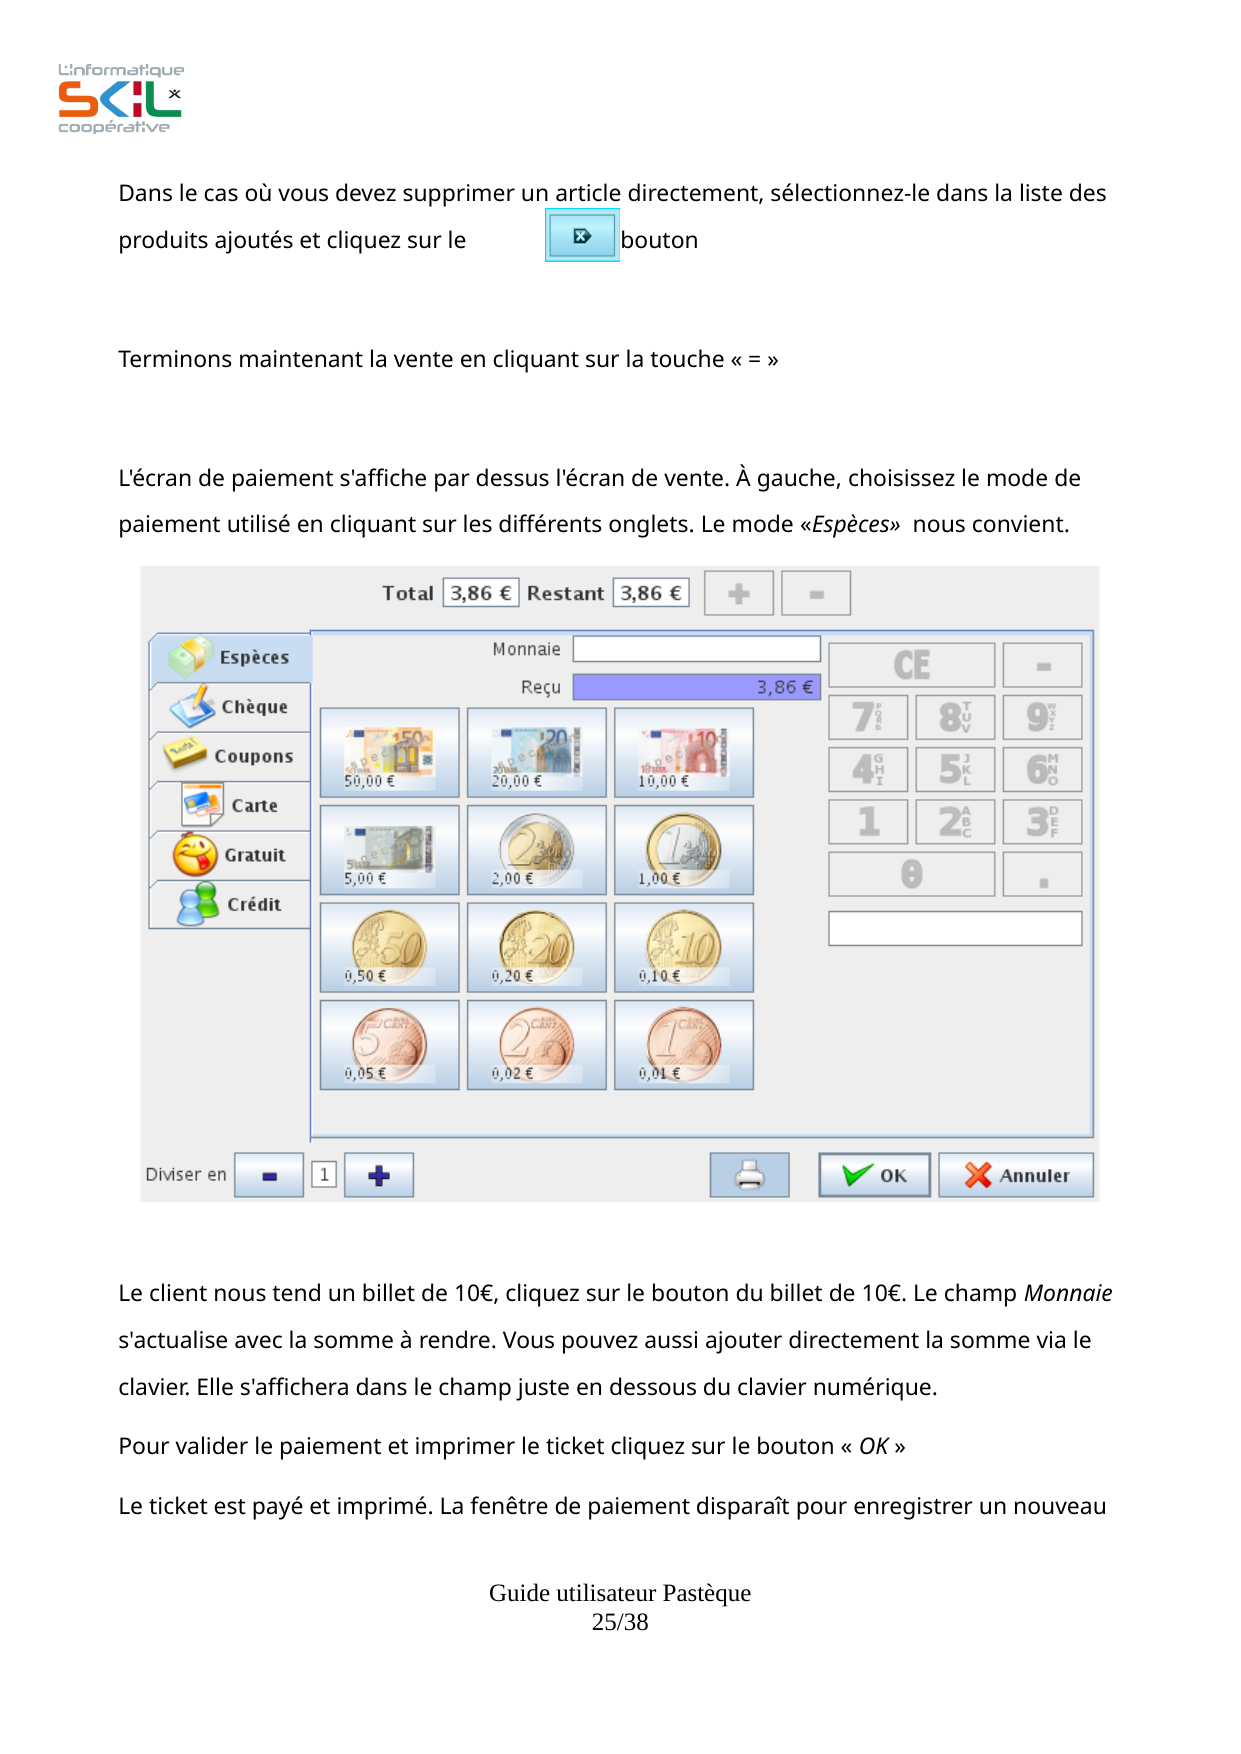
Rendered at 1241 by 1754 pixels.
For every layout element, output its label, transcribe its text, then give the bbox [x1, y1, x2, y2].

text Dans le cas où vous devez supprimer un article directement, sélectionnez-le dans la liste des produits ajoutés et cliquez sur le bouton [118, 177, 1122, 255]
text Pour valider le paiement et imprimer le ticket cliquez sur le bouton « OK » [118, 1430, 1122, 1461]
text L'écran de paiement s'affiche par dessus l'écran de vente. À gauche, choisissez le mode de paiement utilisé en cliquant sur les différents onglets. Le mode «Espèces» nous convient. [118, 461, 1122, 539]
text Terminons maintenant la vente en cliquant sur la touche « = » [118, 343, 1122, 374]
text Le client nous tend un billet de 10€, cliquez sur le bouton du billet de 10€. Le champ Monnaie s'actualise avec la somme à rendre. Vous pouvez aussi ajouter directement la somme via le clavier. Elle s'affichera dans le champ juste en dessous du clavier numérique. [118, 1277, 1122, 1402]
picture [140, 566, 1100, 1202]
picture [545, 208, 620, 262]
picture [58, 64, 184, 134]
text Le ticket est payé et imprimé. La fenêtre de paiement disparaît pour enregistrer un nouveau [118, 1489, 1122, 1521]
